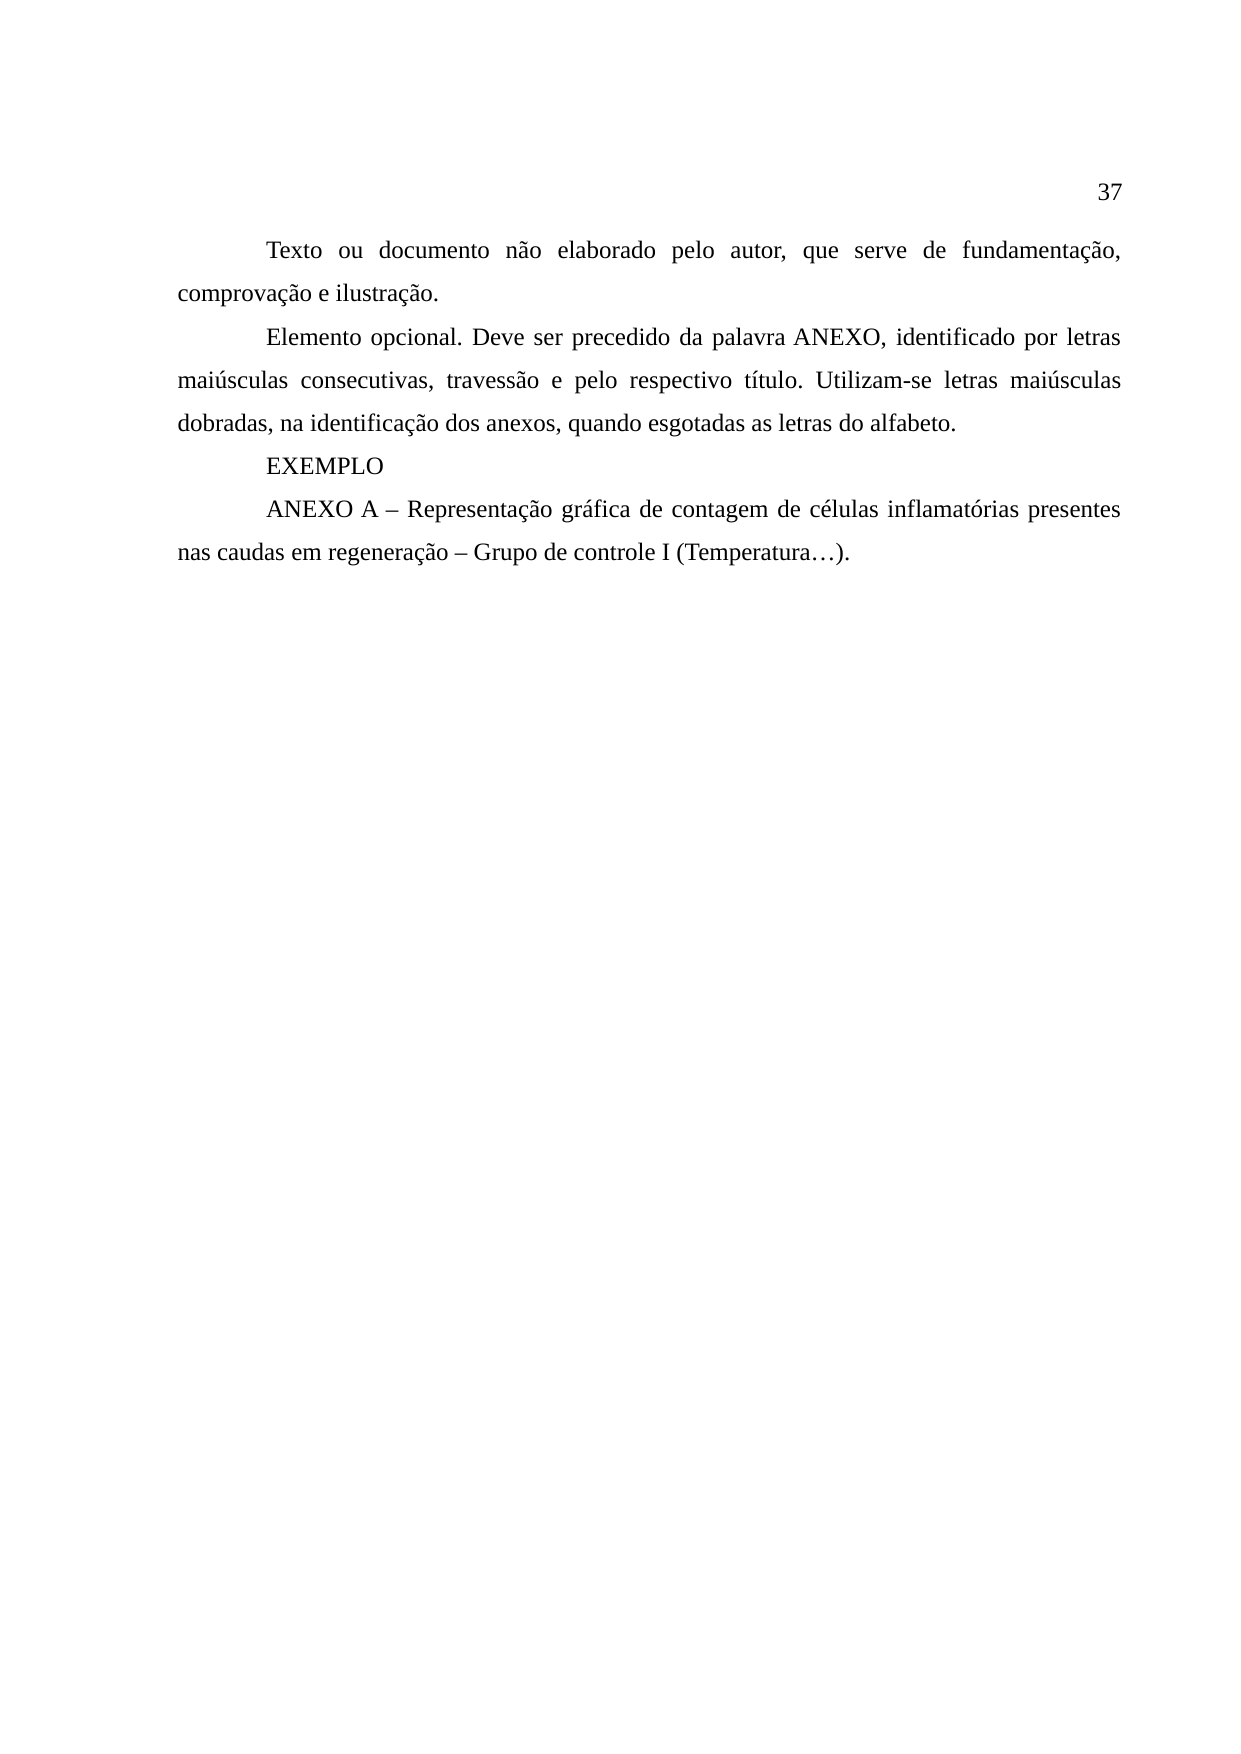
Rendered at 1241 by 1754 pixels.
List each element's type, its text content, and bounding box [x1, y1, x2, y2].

text Elemento opcional. Deve ser precedido da palavra ANEXO, identificado por letras maiúsculas consecutivas, travessão e pelo respectivo título. Utilizam-se letras maiúsculas dobradas, na identificação dos anexos, quando esgotadas as letras do alfabeto. [177, 322, 1122, 437]
text Texto ou documento não elaborado pelo autor, que serve de fundamentação, comprovação e ilustração. [177, 235, 1122, 307]
text EXEMPLO [177, 451, 1122, 480]
text ANEXO A – Representação gráfica de contagem de células inflamatórias presentes nas caudas em regeneração – Grupo de controle I (Temperatura…). [177, 494, 1122, 566]
